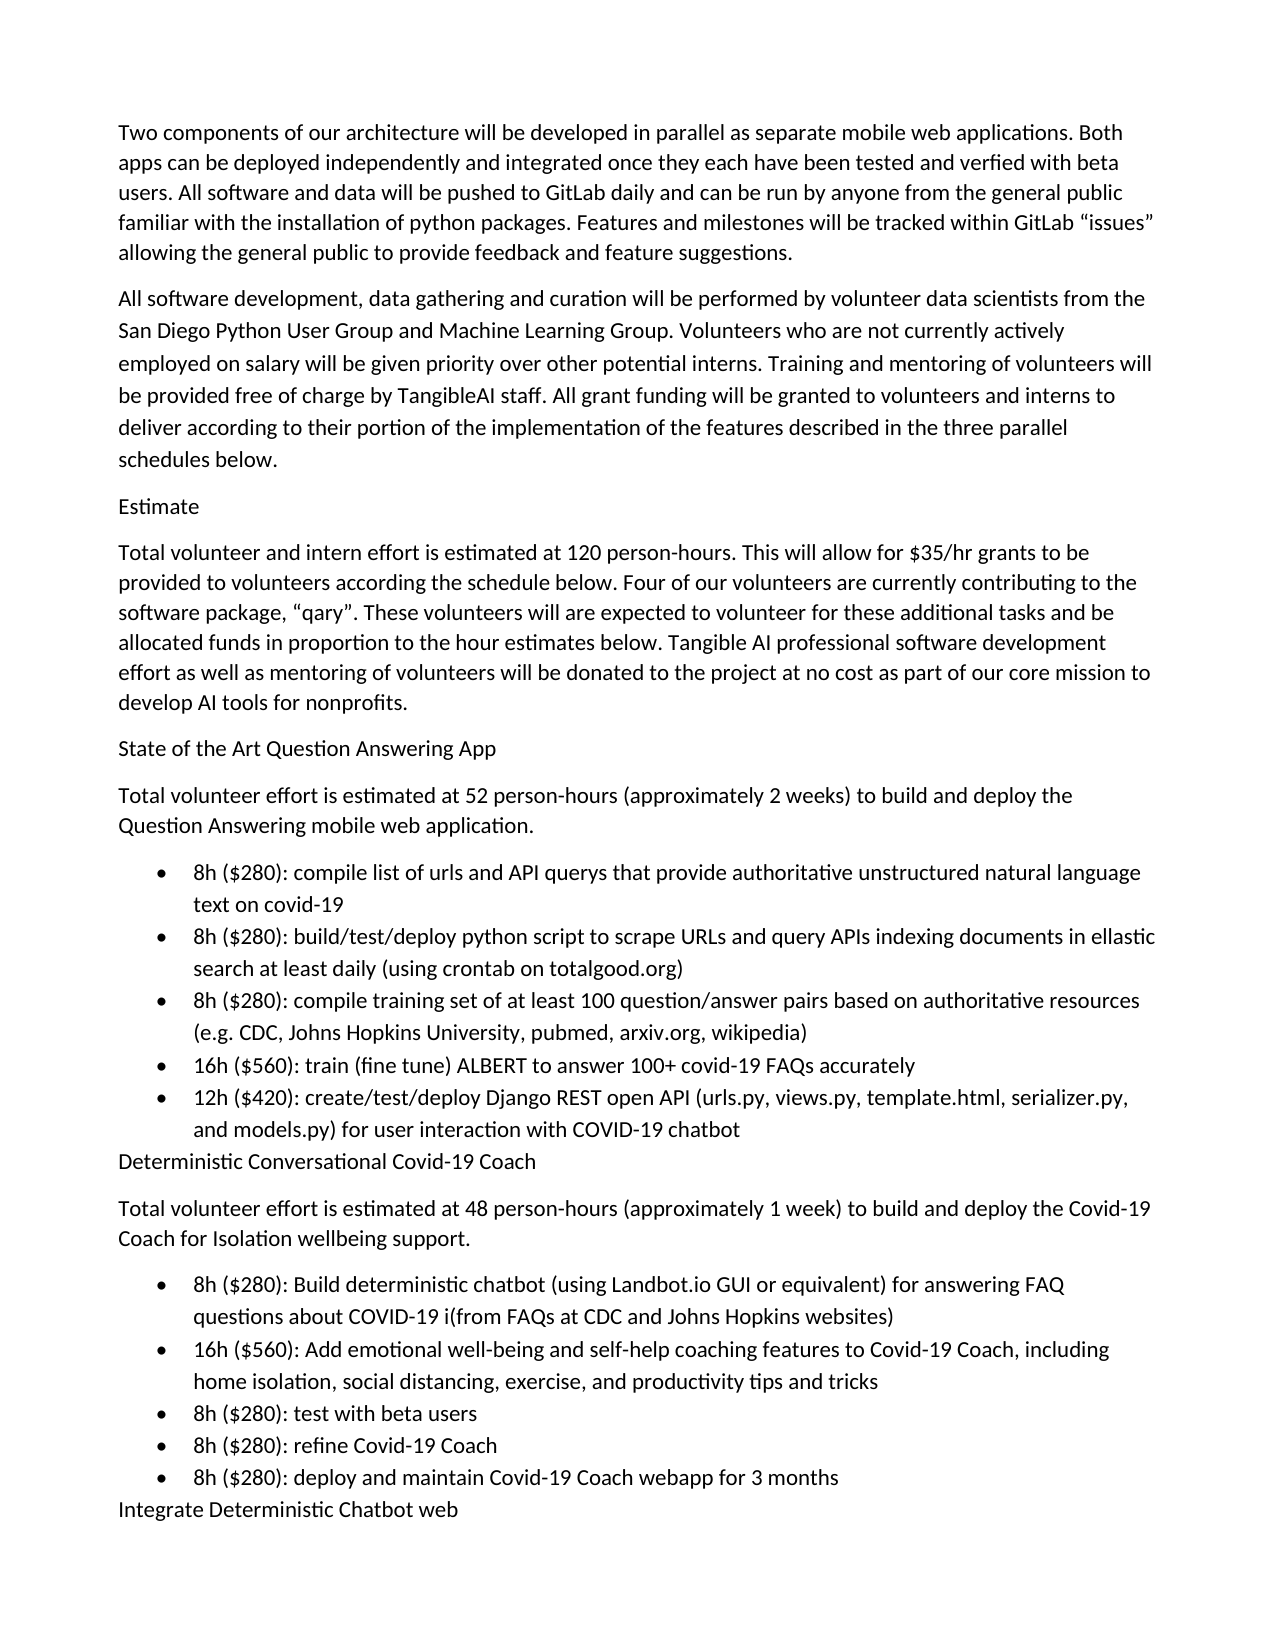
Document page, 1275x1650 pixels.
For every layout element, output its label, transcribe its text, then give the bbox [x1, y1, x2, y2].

subtitle Integrate Deterministic Chatbot web [118, 1496, 1157, 1524]
list 16h ($560): train (fine tune) ALBERT to answer 100+ covid-19 FAQs accurately [156, 1051, 1157, 1079]
subtitle Deterministic Conversational Covid-19 Coach [118, 1147, 1157, 1175]
list 8h ($280): refine Covid-19 Coach [156, 1431, 1157, 1459]
text Total volunteer effort is estimated at 52 person-hours (approximately 2 weeks) to build and deploy the Question Answering mobile web application. [118, 781, 1157, 839]
list 12h ($420): create/test/deploy Django REST open API (urls.py, views.py, template.html, serializer.py, and models.py) for user interaction with COVID-19 chatbot [156, 1083, 1157, 1143]
list 8h ($280): compile list of urls and API querys that provide authoritative unstructured natural language text on covid-19 [156, 858, 1157, 918]
text Total volunteer and intern effort is estimated at 120 person-hours. This will allow for $35/hr grants to be provided to volunteers according the schedule below. Four of our volunteers are currently contributing to the software package, “qary”. These volunteers will are expected to volunteer for these additional tasks and be allocated funds in proportion to the hour estimates below. Tangible AI professional software development effort as well as mentoring of volunteers will be donated to the project at no cost as part of our core mission to develop AI tools for nonprofits. [118, 538, 1157, 716]
subtitle State of the Art Question Answering App [118, 734, 1157, 763]
subtitle Estimate [118, 492, 1157, 520]
list 16h ($560): Add emotional well-being and self-help coaching features to Covid-19 Coach, including home isolation, social distancing, exercise, and productivity tips and tricks [156, 1335, 1157, 1395]
list 8h ($280): deploy and maintain Covid-19 Coach webapp for 3 months [156, 1463, 1157, 1491]
list 8h ($280): build/test/deploy python script to scrape URLs and query APIs indexing documents in ellastic search at least daily (using crontab on totalgood.org) [156, 922, 1157, 982]
text Two components of our architecture will be developed in parallel as separate mobile web applications. Both apps can be deployed independently and integrated once they each have been tested and verfied with beta users. All software and data will be pushed to GitLab daily and can be run by anyone from the general public familiar with the installation of python packages. Features and milestones will be tracked within GitLab “issues” allowing the general public to provide feedback and feature suggestions. [118, 118, 1157, 266]
text All software development, data gathering and curation will be performed by volunteer data scientists from the San Diego Python User Group and Machine Learning Group. Volunteers who are not currently actively employed on salary will be given priority over other potential interns. Training and mentoring of volunteers will be provided free of charge by TangibleAI staff. All grant funding will be granted to volunteers and interns to deliver according to their portion of the implementation of the features described in the three parallel schedules below. [118, 284, 1157, 473]
text Total volunteer effort is estimated at 48 person-hours (approximately 1 week) to build and deploy the Covid-19 Coach for Isolation wellbeing support. [118, 1194, 1157, 1252]
list 8h ($280): test with beta users [156, 1399, 1157, 1427]
list 8h ($280): compile training set of at least 100 question/answer pairs based on authoritative resources (e.g. CDC, Johns Hopkins University, pubmed, arxiv.org, wikipedia) [156, 986, 1157, 1047]
list 8h ($280): Build deterministic chatbot (using Landbot.io GUI or equivalent) for answering FAQ questions about COVID-19 i(from FAQs at CDC and Johns Hopkins websites) [156, 1270, 1157, 1331]
